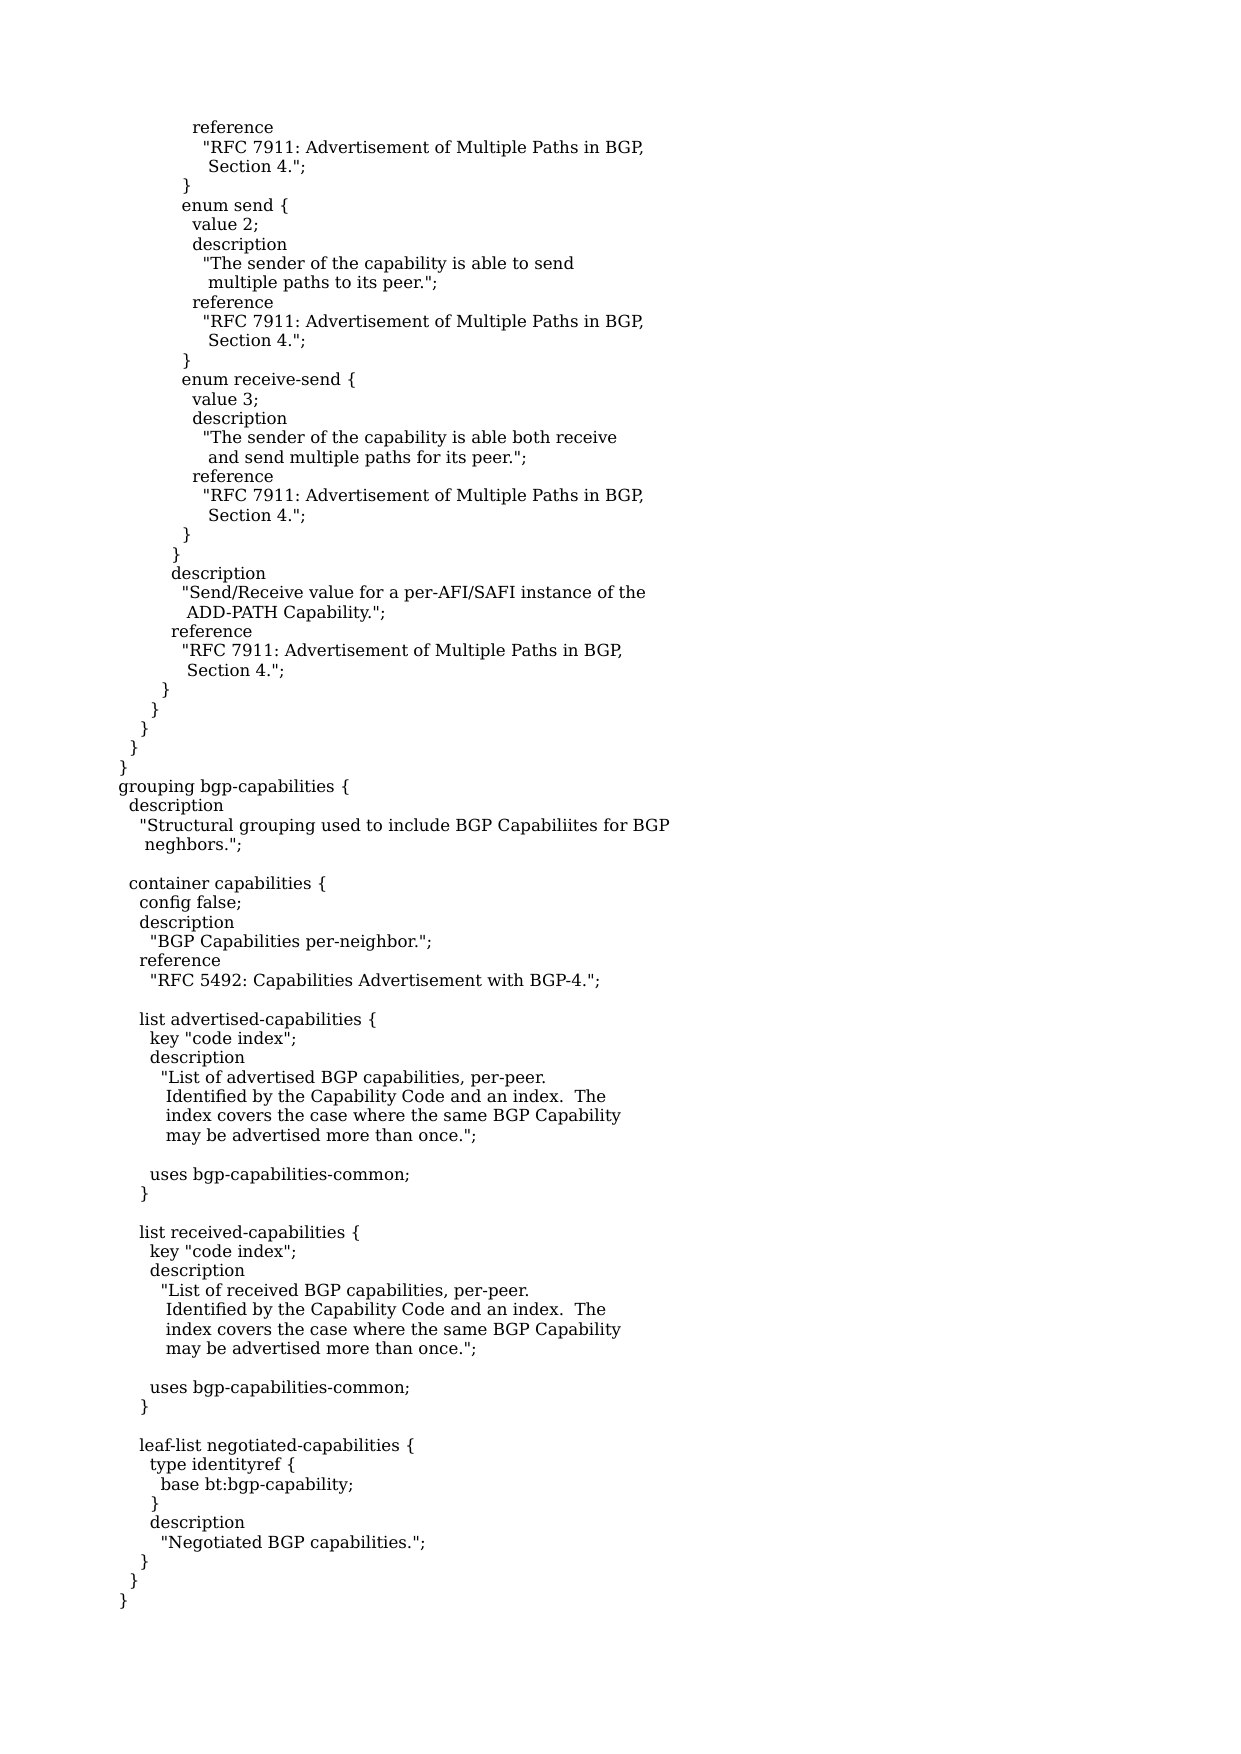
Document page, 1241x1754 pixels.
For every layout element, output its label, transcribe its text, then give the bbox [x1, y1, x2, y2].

text reference [118, 118, 1122, 137]
text list advertised-capabilities { [118, 1009, 1122, 1029]
text reference [118, 951, 1122, 971]
text reference [118, 467, 1122, 486]
text may be advertised more than once."; [118, 1126, 1122, 1145]
text Identified by the Capability Code and an index. The [118, 1087, 1122, 1106]
text } [118, 544, 1122, 564]
text } [118, 525, 1122, 544]
text Section 4."; [118, 661, 1122, 680]
text uses bgp-capabilities-common; [118, 1164, 1122, 1184]
text leaf-list negotiated-capabilities { [118, 1436, 1122, 1455]
text enum receive-send { [118, 370, 1122, 389]
text "List of received BGP capabilities, per-peer. [118, 1281, 1122, 1300]
text description [118, 1513, 1122, 1532]
text Section 4."; [118, 331, 1122, 351]
text index covers the case where the same BGP Capability [118, 1106, 1122, 1126]
text ADD-PATH Capability."; [118, 602, 1122, 622]
text } [118, 1552, 1122, 1571]
text description [118, 234, 1122, 254]
text "RFC 7911: Advertisement of Multiple Paths in BGP, [118, 641, 1122, 661]
text and send multiple paths for its peer."; [118, 447, 1122, 467]
text description [118, 409, 1122, 428]
text } [118, 1397, 1122, 1416]
text description [118, 1048, 1122, 1067]
text description [118, 1261, 1122, 1281]
text config false; [118, 893, 1122, 912]
text } [118, 176, 1122, 196]
text } [118, 699, 1122, 719]
text } [118, 1184, 1122, 1203]
text neghbors."; [118, 835, 1122, 854]
text Section 4."; [118, 157, 1122, 176]
text } [118, 757, 1122, 777]
text } [118, 680, 1122, 699]
text "BGP Capabilities per-neighbor."; [118, 932, 1122, 951]
text key "code index"; [118, 1029, 1122, 1048]
text Section 4."; [118, 506, 1122, 525]
text } [118, 351, 1122, 370]
text } [118, 1571, 1122, 1591]
text } [118, 1494, 1122, 1513]
text "Negotiated BGP capabilities."; [118, 1532, 1122, 1552]
text } [118, 738, 1122, 757]
text key "code index"; [118, 1242, 1122, 1261]
text value 2; [118, 215, 1122, 234]
text "RFC 7911: Advertisement of Multiple Paths in BGP, [118, 486, 1122, 506]
text "Structural grouping used to include BGP Capabiliites for BGP [118, 816, 1122, 835]
text may be advertised more than once."; [118, 1339, 1122, 1358]
text } [118, 719, 1122, 738]
text description [118, 912, 1122, 932]
text reference [118, 292, 1122, 312]
text description [118, 564, 1122, 583]
text "The sender of the capability is able to send [118, 254, 1122, 273]
text list received-capabilities { [118, 1222, 1122, 1242]
text enum send { [118, 196, 1122, 215]
text "RFC 5492: Capabilities Advertisement with BGP-4."; [118, 971, 1122, 990]
text "RFC 7911: Advertisement of Multiple Paths in BGP, [118, 312, 1122, 331]
text value 3; [118, 389, 1122, 409]
text base bt:bgp-capability; [118, 1474, 1122, 1494]
text reference [118, 622, 1122, 641]
text "The sender of the capability is able both receive [118, 428, 1122, 447]
text "Send/Receive value for a per-AFI/SAFI instance of the [118, 583, 1122, 602]
text Identified by the Capability Code and an index. The [118, 1300, 1122, 1319]
text description [118, 796, 1122, 816]
text index covers the case where the same BGP Capability [118, 1319, 1122, 1339]
text multiple paths to its peer."; [118, 273, 1122, 292]
text "List of advertised BGP capabilities, per-peer. [118, 1067, 1122, 1087]
text "RFC 7911: Advertisement of Multiple Paths in BGP, [118, 137, 1122, 157]
text } [118, 1591, 1122, 1610]
text container capabilities { [118, 874, 1122, 893]
text uses bgp-capabilities-common; [118, 1377, 1122, 1397]
text grouping bgp-capabilities { [118, 777, 1122, 796]
text type identityref { [118, 1455, 1122, 1474]
